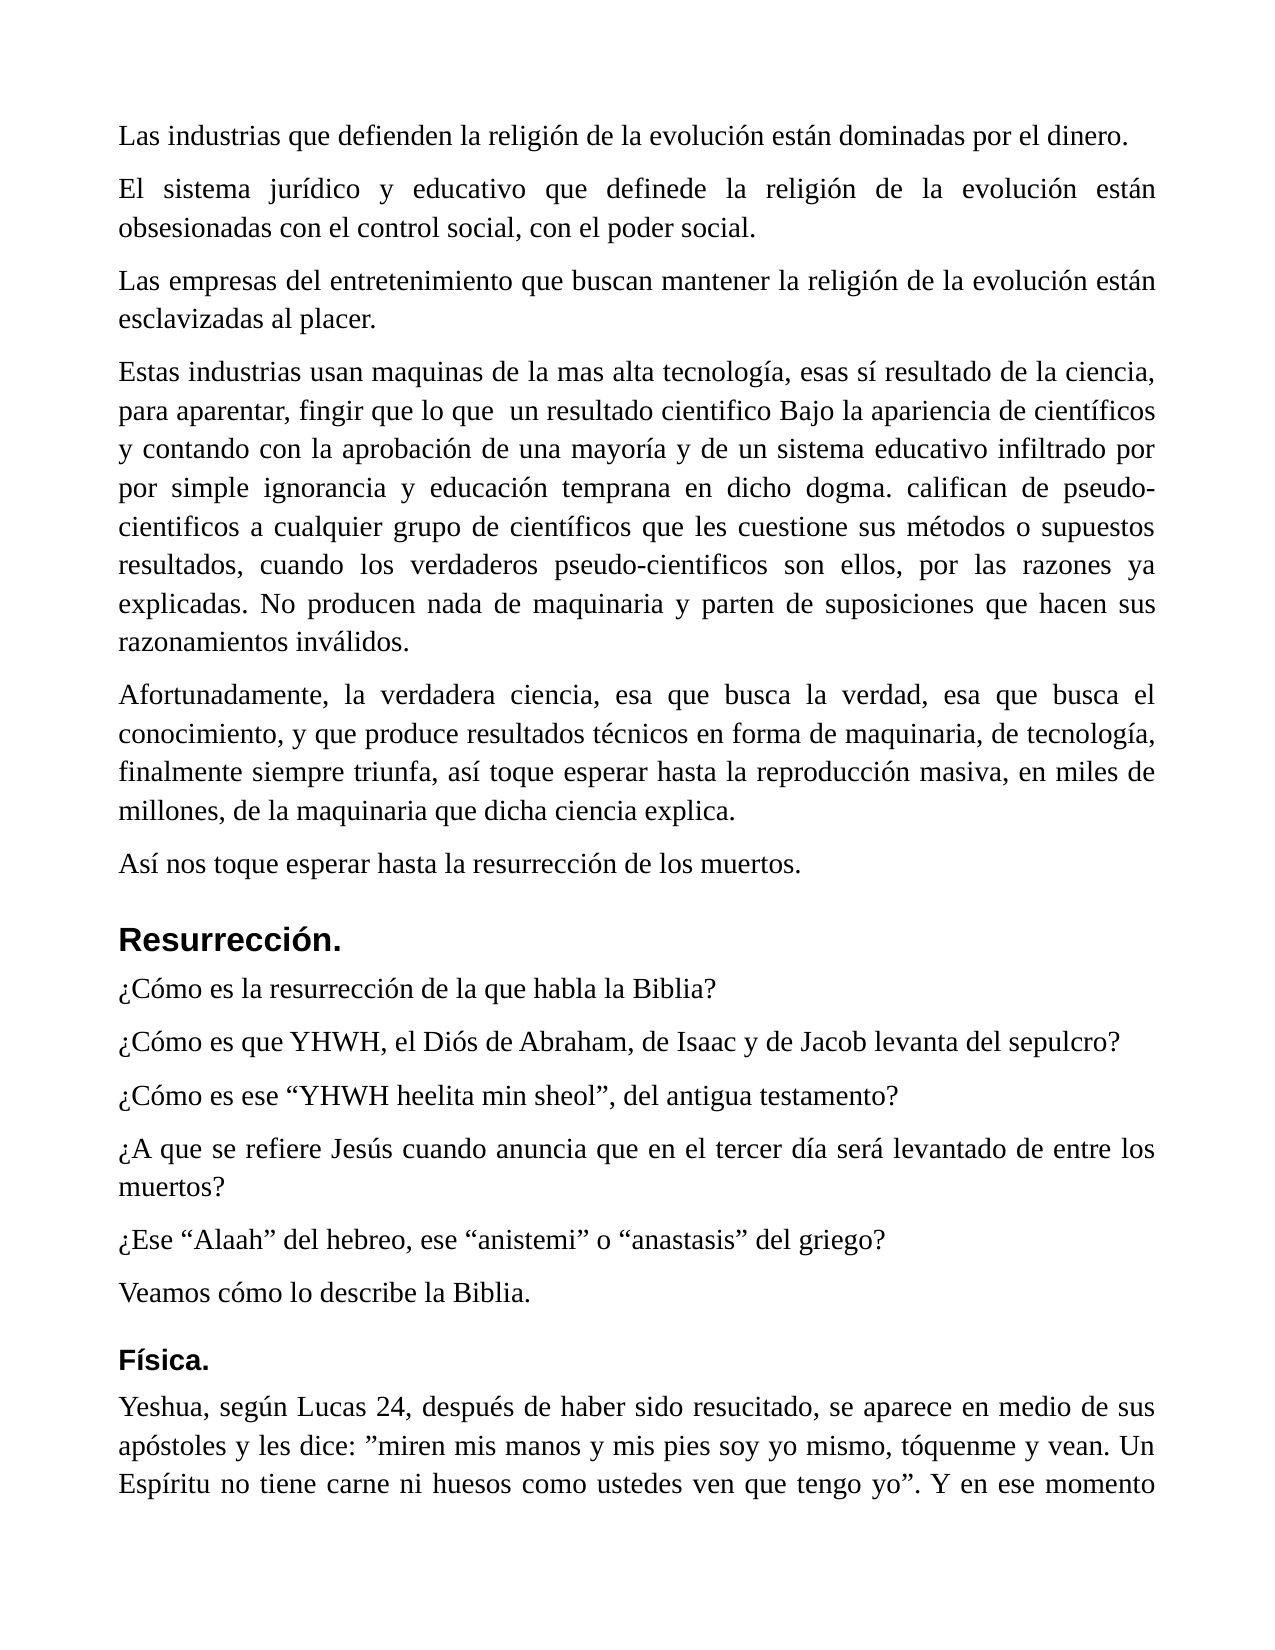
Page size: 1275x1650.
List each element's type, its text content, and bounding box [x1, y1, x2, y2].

text Así nos toque esperar hasta la resurrección de los muertos. [118, 846, 1157, 880]
text El sistema jurídico y educativo que definede la religión de la evolución están obsesionadas con el control social, con el poder social. [118, 171, 1157, 243]
text Las empresas del entretenimiento que buscan mantener la religión de la evolución están esclavizadas al placer. [118, 263, 1157, 335]
text Veamos cómo lo describe la Biblia. [118, 1276, 1157, 1309]
subtitle Física. [118, 1343, 1157, 1377]
text Las industrias que defienden la religión de la evolución están dominadas por el dinero. [118, 118, 1157, 152]
text Afortunadamente, la verdadera ciencia, esa que busca la verdad, esa que busca el conocimiento, y que produce resultados técnicos en forma de maquinaria, de tecnología, finalmente siempre triunfa, así toque esperar hasta la reproducción masiva, en miles de millones, de la maquinaria que dicha ciencia explica. [118, 677, 1157, 827]
text Yeshua, según Lucas 24, después de haber sido resucitado, se aparece en medio de sus apóstoles y les dice: ”miren mis manos y mis pies soy yo mismo, tóquenme y vean. Un Espíritu no tiene carne ni huesos como ustedes ven que tengo yo”. Y en ese momento [118, 1389, 1157, 1500]
text ¿A que se refiere Jesús cuando anuncia que en el tercer día será levantado de entre los muertos? [118, 1131, 1157, 1203]
text ¿Cómo es la resurrección de la que habla la Biblia? [118, 971, 1157, 1005]
text ¿Ese “Alaah” del hebreo, ese “anistemi” o “anastasis” del griego? [118, 1222, 1157, 1256]
text Estas industrias usan maquinas de la mas alta tecnología, esas sí resultado de la ciencia, para aparentar, fingir que lo que un resultado cientifico Bajo la apariencia de científicos y contando con la aprobación de una mayoría y de un sistema educativo infiltrado por por simple ignorancia y educación temprana en dicho dogma. califican de pseudo-cientificos a cualquier grupo de científicos que les cuestione sus métodos o supuestos resultados, cuando los verdaderos pseudo-cientificos son ellos, por las razones ya explicadas. No producen nada de maquinaria y parten de suposiciones que hacen sus razonamientos inválidos. [118, 354, 1157, 658]
text ¿Cómo es ese “YHWH heelita min sheol”, del antigua testamento? [118, 1078, 1157, 1111]
text ¿Cómo es que YHWH, el Diós de Abraham, de Isaac y de Jacob levanta del sepulcro? [118, 1024, 1157, 1058]
subtitle Resurrección. [118, 920, 1157, 959]
